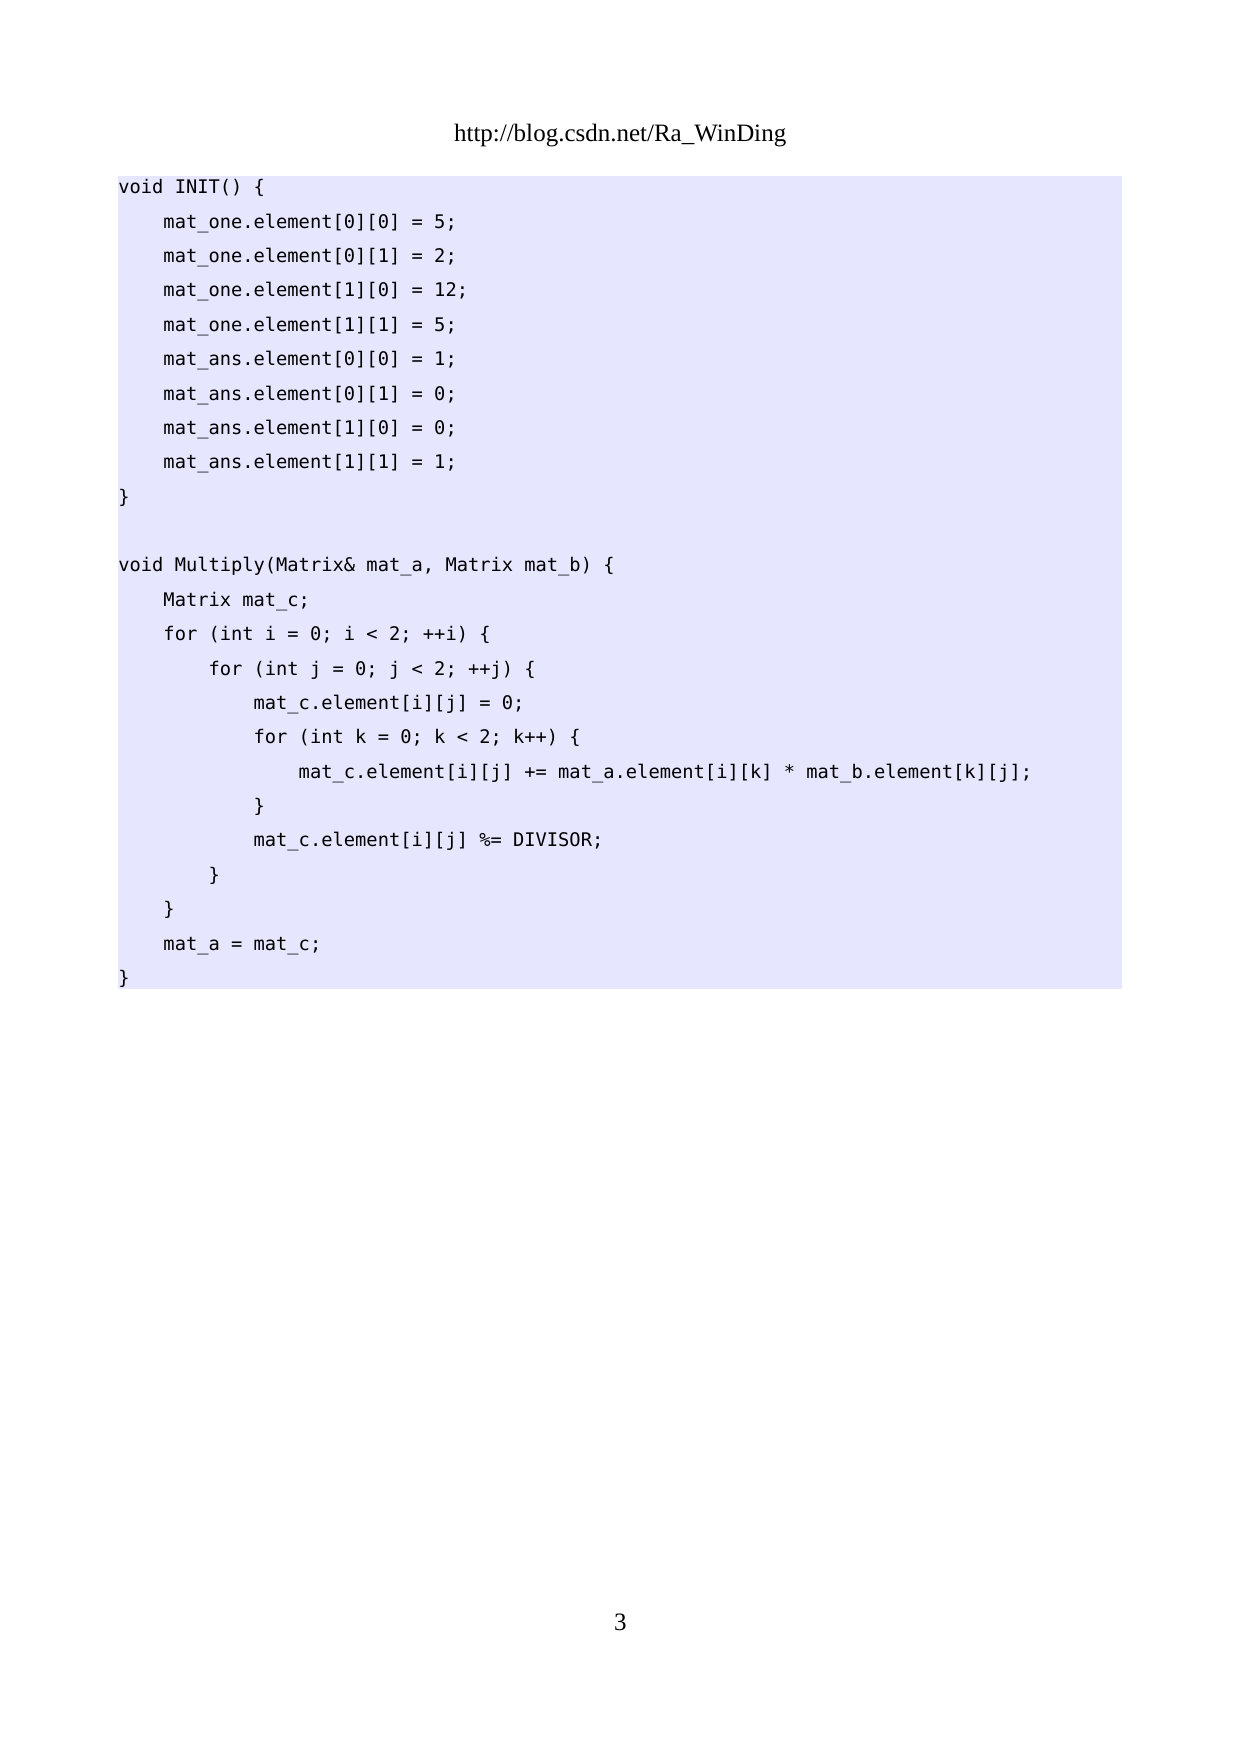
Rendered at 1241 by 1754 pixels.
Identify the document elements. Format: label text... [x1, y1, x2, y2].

text for (int k = 0; k < 2; k++) { [118, 726, 1122, 748]
text for (int j = 0; j < 2; ++j) { [118, 658, 1122, 679]
text } [118, 864, 1122, 886]
text mat_one.element[0][1] = 2; [118, 245, 1122, 267]
text } [118, 967, 1122, 989]
text mat_c.element[i][j] = 0; [118, 692, 1122, 714]
text mat_one.element[1][0] = 12; [118, 279, 1122, 301]
text } [118, 486, 1122, 508]
text mat_a = mat_c; [118, 933, 1122, 954]
text mat_ans.element[1][1] = 1; [118, 451, 1122, 473]
text mat_one.element[0][0] = 5; [118, 211, 1122, 233]
text mat_ans.element[0][1] = 0; [118, 383, 1122, 404]
text Matrix mat_c; [118, 589, 1122, 611]
text } [118, 795, 1122, 817]
text for (int i = 0; i < 2; ++i) { [118, 623, 1122, 645]
text mat_one.element[1][1] = 5; [118, 314, 1122, 336]
text void INIT() { [118, 176, 1122, 198]
text } [118, 898, 1122, 920]
text void Multiply(Matrix& mat_a, Matrix mat_b) { [118, 554, 1122, 576]
text mat_c.element[i][j] += mat_a.element[i][k] * mat_b.element[k][j]; [118, 761, 1122, 783]
text mat_ans.element[1][0] = 0; [118, 417, 1122, 439]
text mat_c.element[i][j] %= DIVISOR; [118, 829, 1122, 851]
text mat_ans.element[0][0] = 1; [118, 348, 1122, 370]
